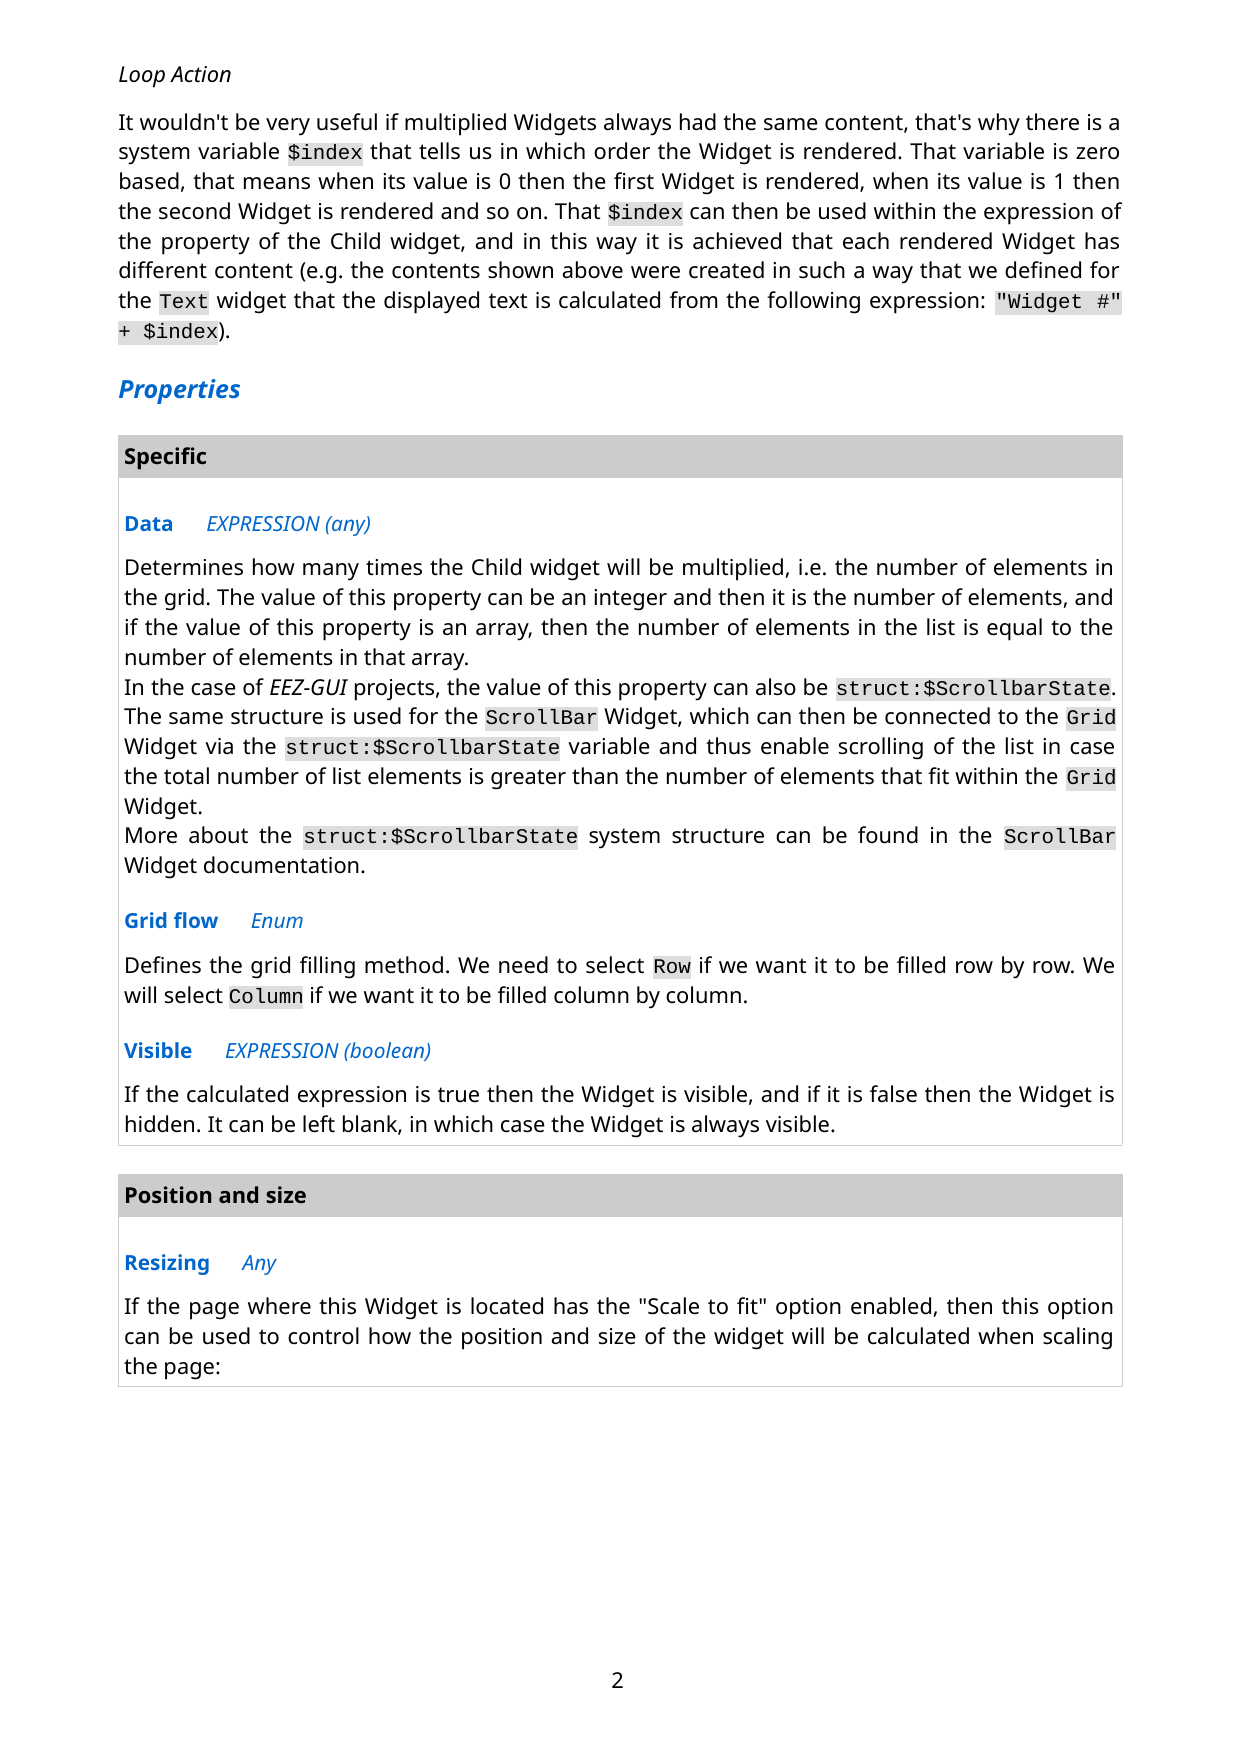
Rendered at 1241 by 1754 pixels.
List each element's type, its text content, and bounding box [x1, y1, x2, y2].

table_cell Data EXPRESSION (any) Determines how many times the Child widget will be multiplied, i.e. the number of elements in the grid. The value of this property can be an integer and then it is the number of elements, and if the value of this property is an array, then the number of elements in the list is equal to the number of elements in that array. In the case of EEZ-GUI projects, the value of this property can also be struct:$ScrollbarState. The same structure is used for the ScrollBar Widget, which can then be connected to the Grid Widget via the struct:$ScrollbarState variable and thus enable scrolling of the list in case the total number of list elements is greater than the number of elements that fit within the Grid Widget. More about the struct:$ScrollbarState system structure can be found in the ScrollBar Widget documentation. Grid flow Enum Defines the grid filling method. We need to select Row if we want it to be filled row by row. We will select Column if we want it to be filled column by column. Visible EXPRESSION (boolean) If the calculated expression is true then the Widget is visible, and if it is false then the Widget is hidden. It can be left blank, in which case the Widget is always visible. [119, 478, 1122, 1144]
table_header Position and size [119, 1175, 1122, 1216]
subtitle Properties [118, 371, 1122, 406]
text It wouldn't be very useful if multiplied Widgets always had the same content, that's why there is a system variable $index that tells us in which order the Widget is rendered. That variable is zero based, that means when its value is 0 then the first Widget is rendered, when its value is 1 then the second Widget is rendered and so on. That $index can then be used within the expression of the property of the Child widget, and in this way it is achieved that each rendered Widget has different content (e.g. the contents shown above were created in such a way that we defined for the Text widget that the displayed text is calculated from the following expression: "Widget #" + $index). [118, 107, 1122, 345]
table_header Specific [119, 436, 1122, 477]
table_cell Resizing Any If the page where this Widget is located has the "Scale to fit" option enabled, then this option can be used to control how the position and size of the widget will be calculated when scaling the page: [119, 1217, 1122, 1386]
